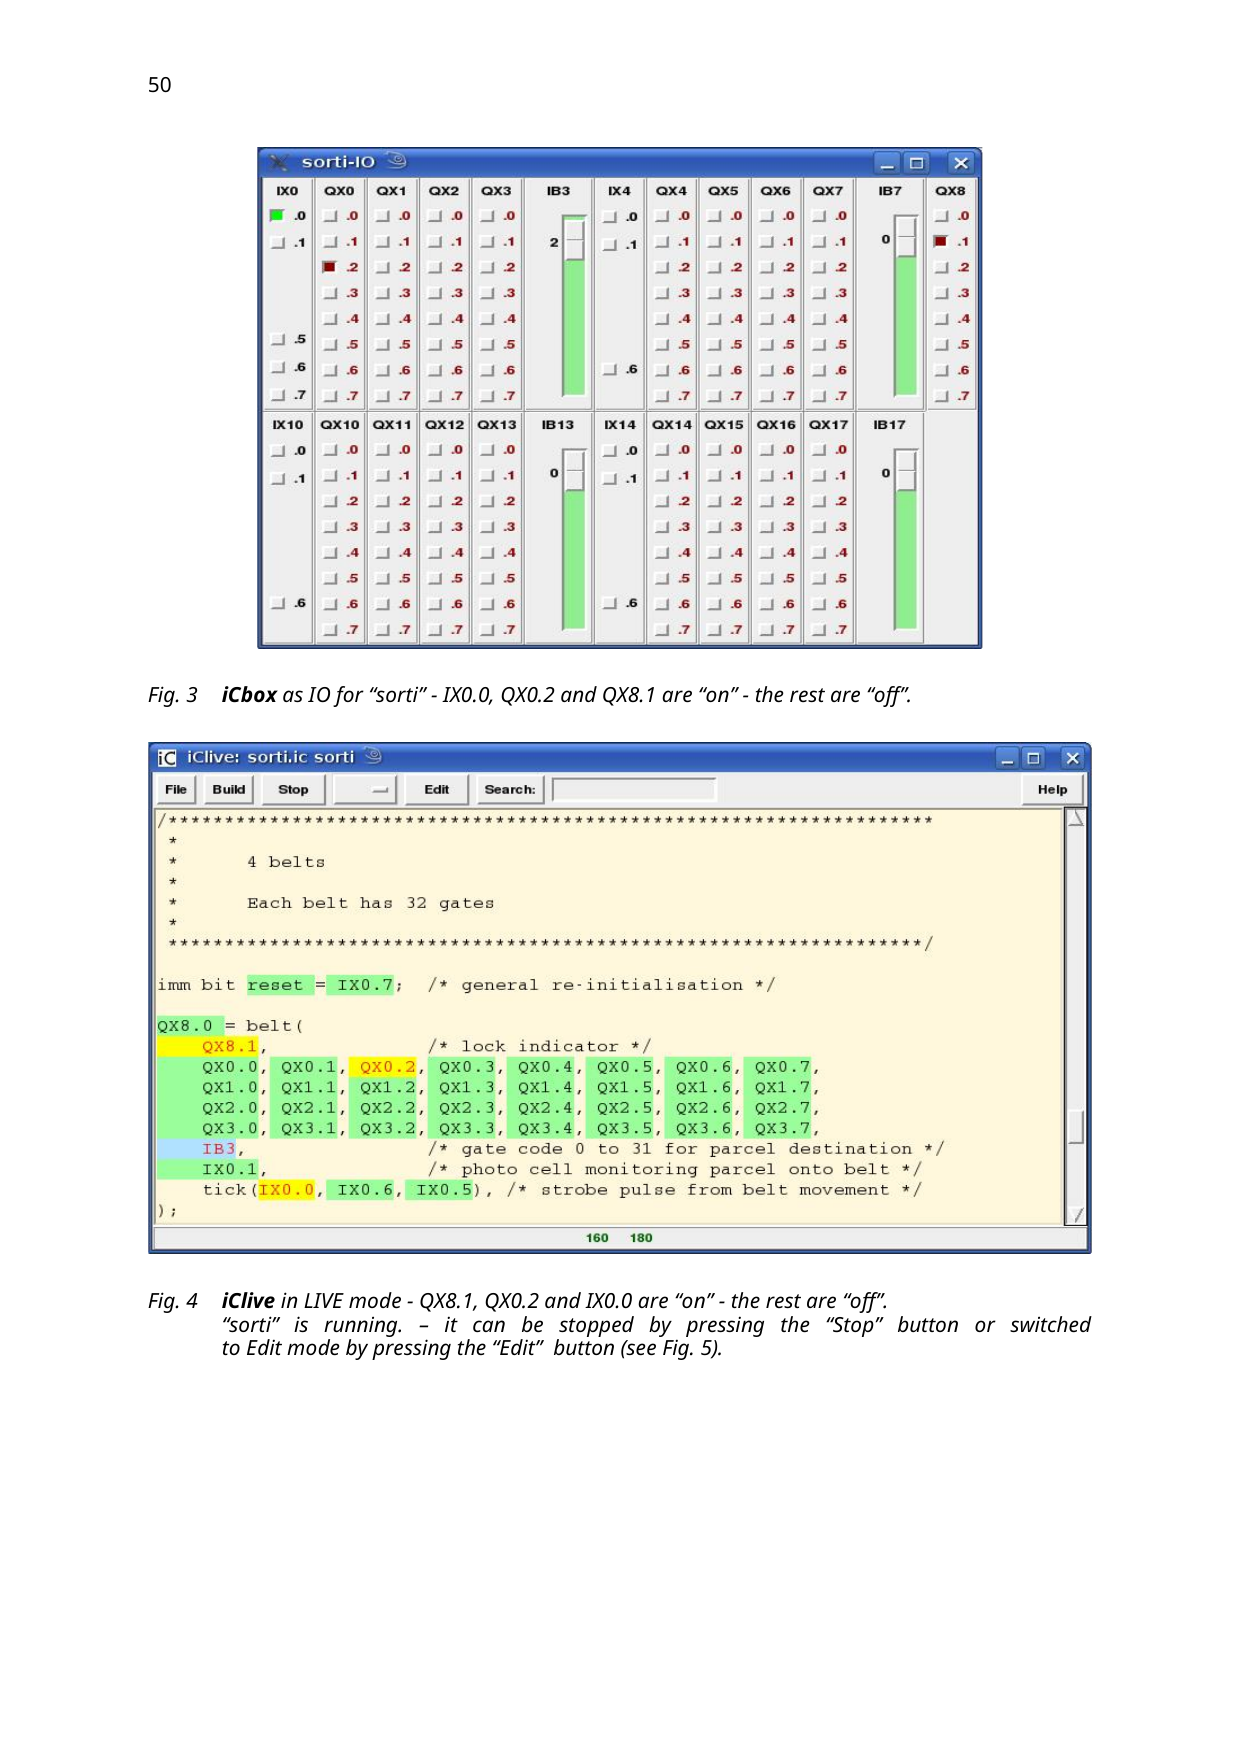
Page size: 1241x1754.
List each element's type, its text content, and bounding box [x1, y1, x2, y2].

text Fig. 3 iCbox as IO for “sorti” - IX0.0, QX0.2 and QX8.1 are “on” - the rest are “off”. [148, 684, 1092, 707]
picture [257, 147, 983, 649]
text Fig. 4 iClive in LIVE mode - QX8.1, QX0.2 and IX0.0 are “on” - the rest are “off”. “sorti” is running. – it can be stopped by pressing the “Stop” button or switched to Edit mode by pressing the “Edit” button (see Fig. 5). [148, 1289, 1092, 1360]
picture [148, 742, 1092, 1254]
